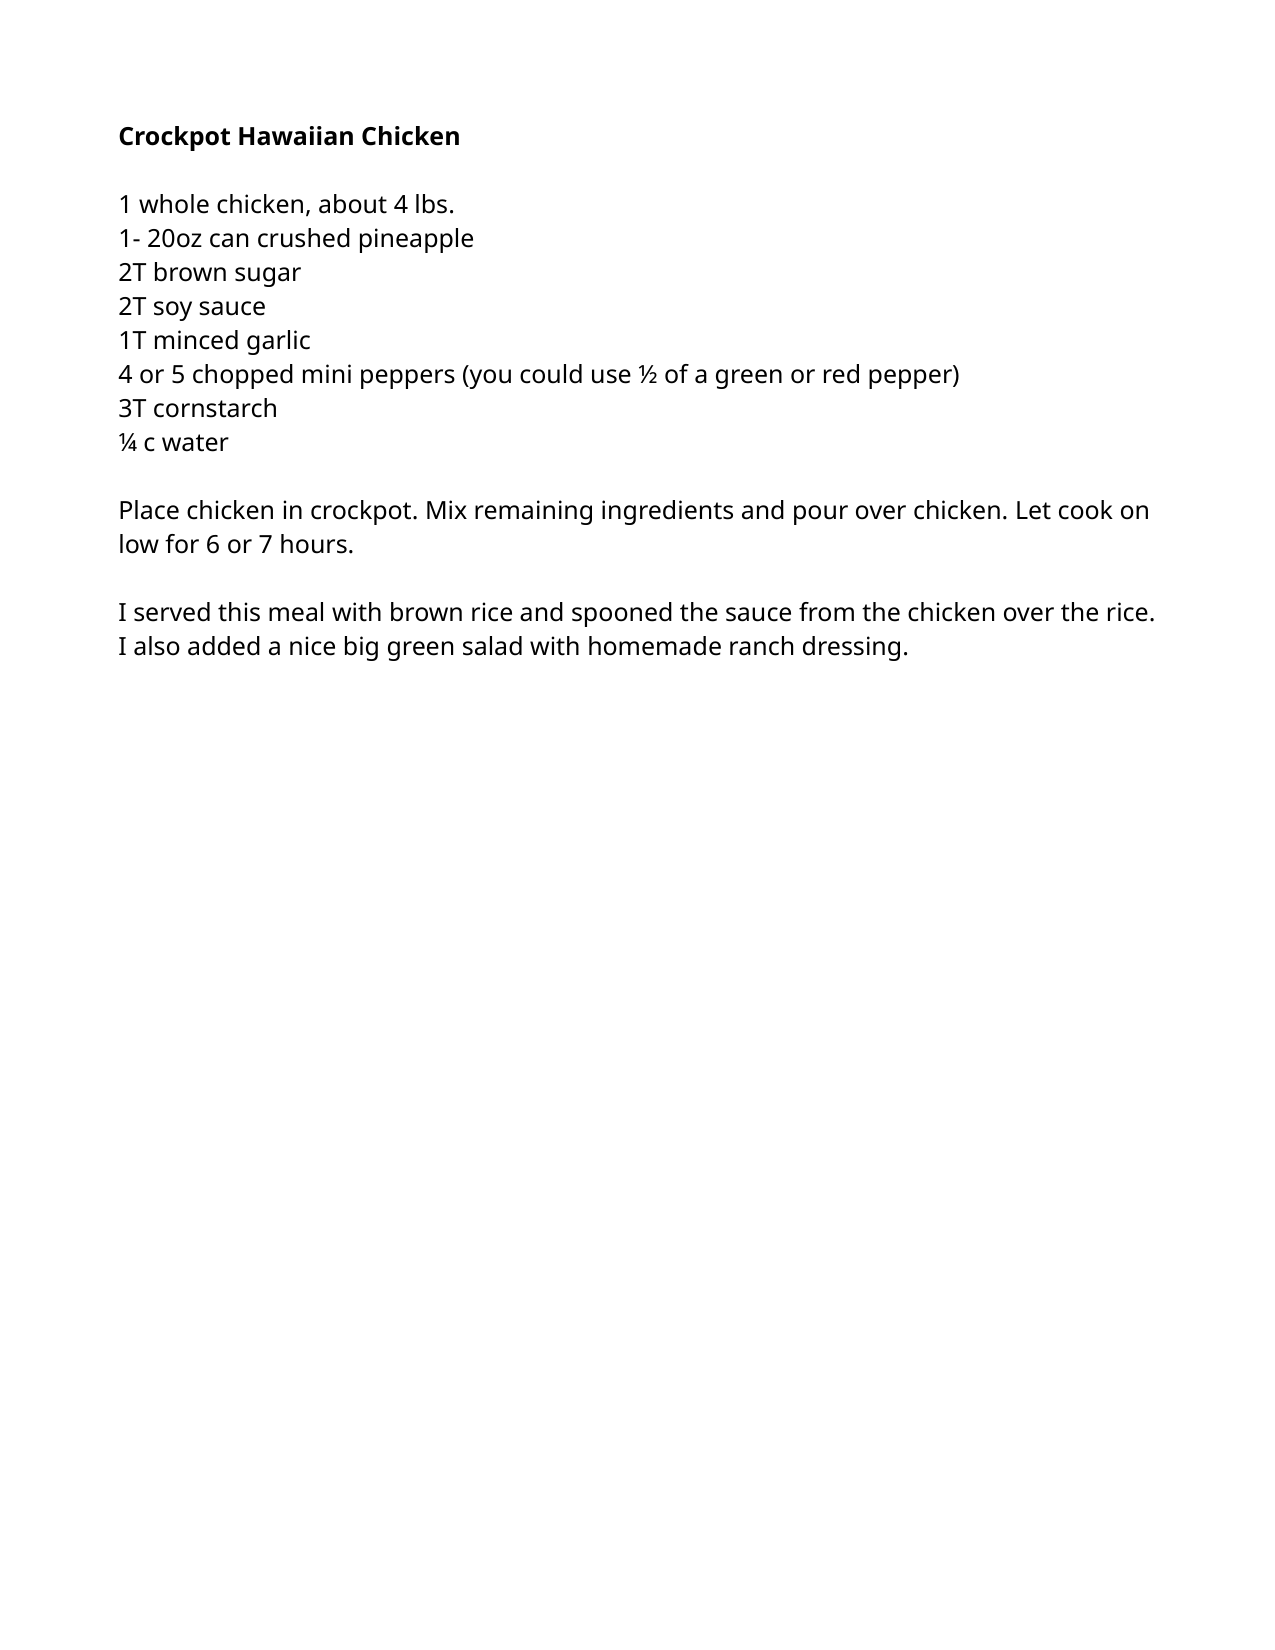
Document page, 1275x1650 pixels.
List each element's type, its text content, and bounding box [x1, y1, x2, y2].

text Crockpot Hawaiian Chicken 1 whole chicken, about 4 lbs. 1- 20oz can crushed pineapple 2T brown sugar 2T soy sauce 1T minced garlic 4 or 5 chopped mini peppers (you could use ½ of a green or red pepper) 3T cornstarch ¼ c water Place chicken in crockpot. Mix remaining ingredients and pour over chicken. Let cook on low for 6 or 7 hours. I served this meal with brown rice and spooned the sauce from the chicken over the rice. I also added a nice big green salad with homemade ranch dressing. [118, 118, 1157, 663]
